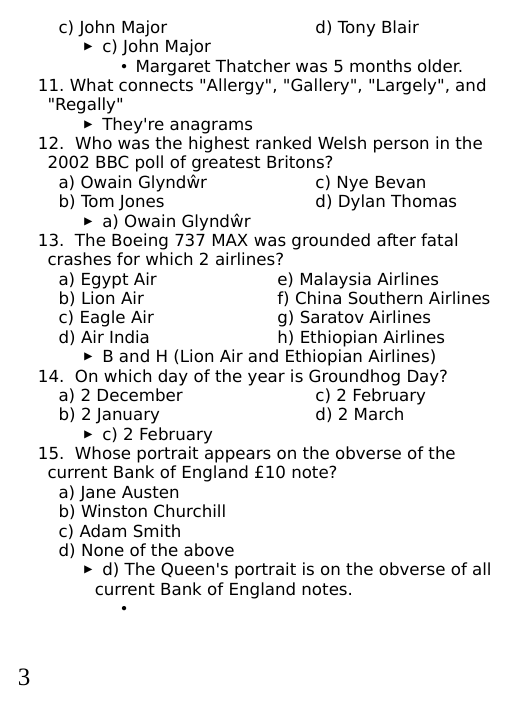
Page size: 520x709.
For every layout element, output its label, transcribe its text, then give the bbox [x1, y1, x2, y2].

list Tony Blair [310, 18, 502, 37]
list None of the above [53, 541, 502, 560]
list a) Owain Glyndŵr [83, 211, 502, 231]
list Who was the highest ranked Welsh person in the 2002 BBC poll of greatest Britons? [32, 134, 502, 173]
list Jane Austen [53, 483, 502, 502]
list Tom Jones [53, 192, 245, 211]
list Winston Churchill [53, 502, 502, 521]
list The Boeing 737 MAX was grounded after fatal crashes for which 2 airlines? [32, 231, 502, 269]
list c) John Major [83, 37, 502, 56]
list Air India [53, 328, 213, 347]
list Saratov Airlines [272, 308, 502, 328]
list Margaret Thatcher was 5 months older. [121, 56, 502, 76]
list Egypt Air [53, 269, 213, 289]
list Lion Air [53, 289, 213, 308]
list Owain Glyndŵr [53, 173, 245, 192]
list 2 December [53, 386, 245, 405]
list What connects "Allergy", "Gallery", "Largely", and "Regally" [32, 76, 502, 114]
list Nye Bevan [310, 173, 502, 192]
list Ethiopian Airlines [272, 328, 502, 347]
list On which day of the year is Groundhog Day? [32, 366, 502, 386]
list They're anagrams [83, 114, 502, 134]
list d) The Queen's portrait is on the obverse of all current Bank of England notes. [83, 560, 502, 599]
list B and H (Lion Air and Ethiopian Airlines) [83, 347, 502, 366]
list 2 February [310, 386, 502, 405]
list Malaysia Airlines [272, 269, 502, 289]
list Dylan Thomas [310, 192, 502, 211]
list Whose portrait appears on the obverse of the current Bank of England £10 note? [32, 444, 502, 483]
list China Southern Airlines [272, 289, 502, 308]
list Adam Smith [53, 521, 502, 541]
list 2 March [310, 405, 502, 424]
list 2 January [53, 405, 245, 424]
list Eagle Air [53, 308, 213, 328]
list c) 2 February [83, 424, 502, 444]
list John Major [53, 18, 245, 37]
